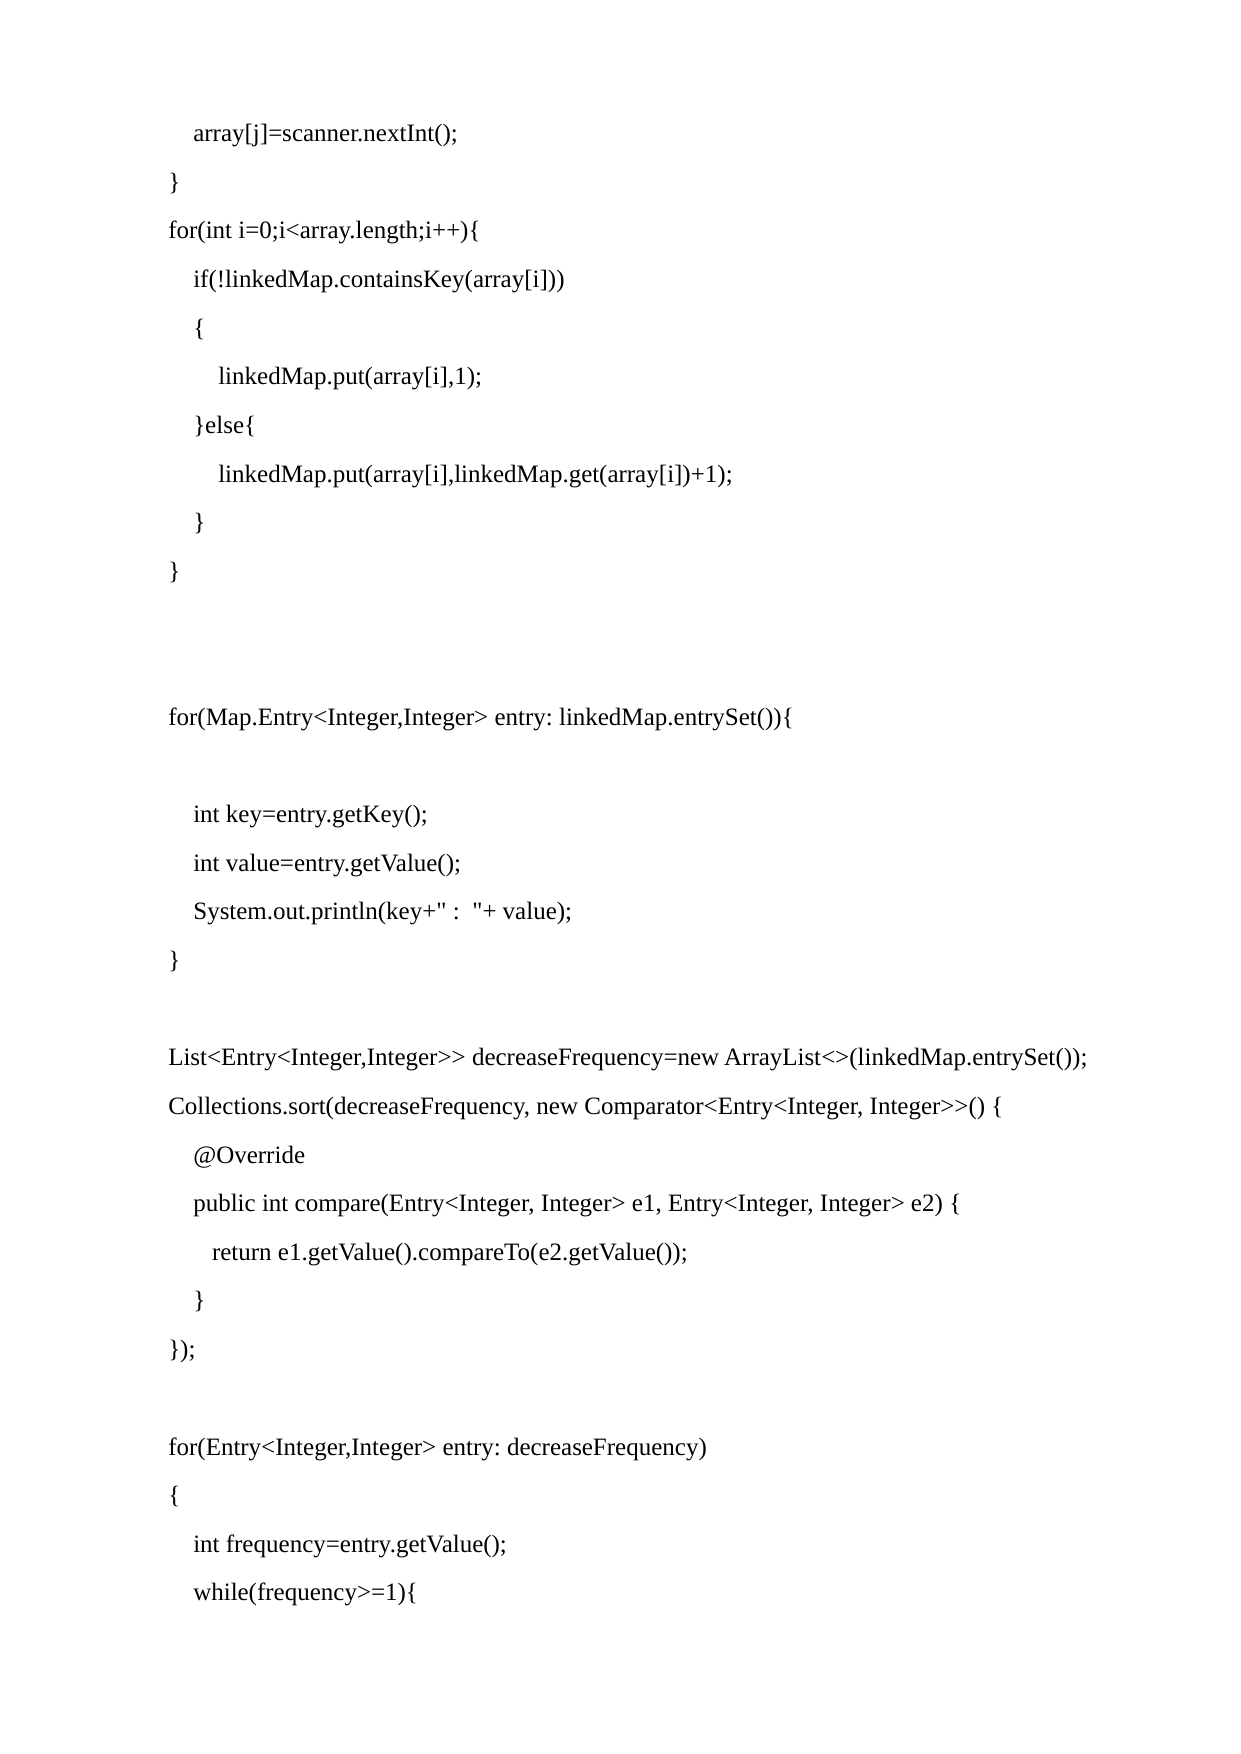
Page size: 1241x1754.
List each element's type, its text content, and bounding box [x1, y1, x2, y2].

text return e1.getValue().compareTo(e2.getValue()); [118, 1237, 1122, 1266]
text } [118, 167, 1122, 196]
text } [118, 556, 1122, 585]
text } [118, 507, 1122, 536]
text @Override [118, 1140, 1122, 1168]
text public int compare(Entry<Integer, Integer> e1, Entry<Integer, Integer> e2) { [118, 1188, 1122, 1217]
text linkedMap.put(array[i],1); [118, 361, 1122, 390]
text linkedMap.put(array[i],linkedMap.get(array[i])+1); [118, 459, 1122, 487]
text array[j]=scanner.nextInt(); [118, 118, 1122, 147]
text if(!linkedMap.containsKey(array[i])) [118, 264, 1122, 293]
text for(Map.Entry<Integer,Integer> entry: linkedMap.entrySet()){ [118, 702, 1122, 731]
text for(int i=0;i<array.length;i++){ [118, 215, 1122, 244]
text { [118, 1480, 1122, 1509]
text int value=entry.getValue(); [118, 848, 1122, 877]
text List<Entry<Integer,Integer>> decreaseFrequency=new ArrayList<>(linkedMap.entrySet()); [118, 1042, 1122, 1071]
text int key=entry.getKey(); [118, 799, 1122, 828]
text System.out.println(key+" : "+ value); [118, 896, 1122, 925]
text int frequency=entry.getValue(); [118, 1529, 1122, 1558]
text }); [118, 1334, 1122, 1363]
text } [118, 1286, 1122, 1314]
text }else{ [118, 410, 1122, 439]
text while(frequency>=1){ [118, 1577, 1122, 1606]
text { [118, 313, 1122, 341]
text for(Entry<Integer,Integer> entry: decreaseFrequency) [118, 1432, 1122, 1460]
text Collections.sort(decreaseFrequency, new Comparator<Entry<Integer, Integer>>() { [118, 1091, 1122, 1120]
text } [118, 945, 1122, 974]
